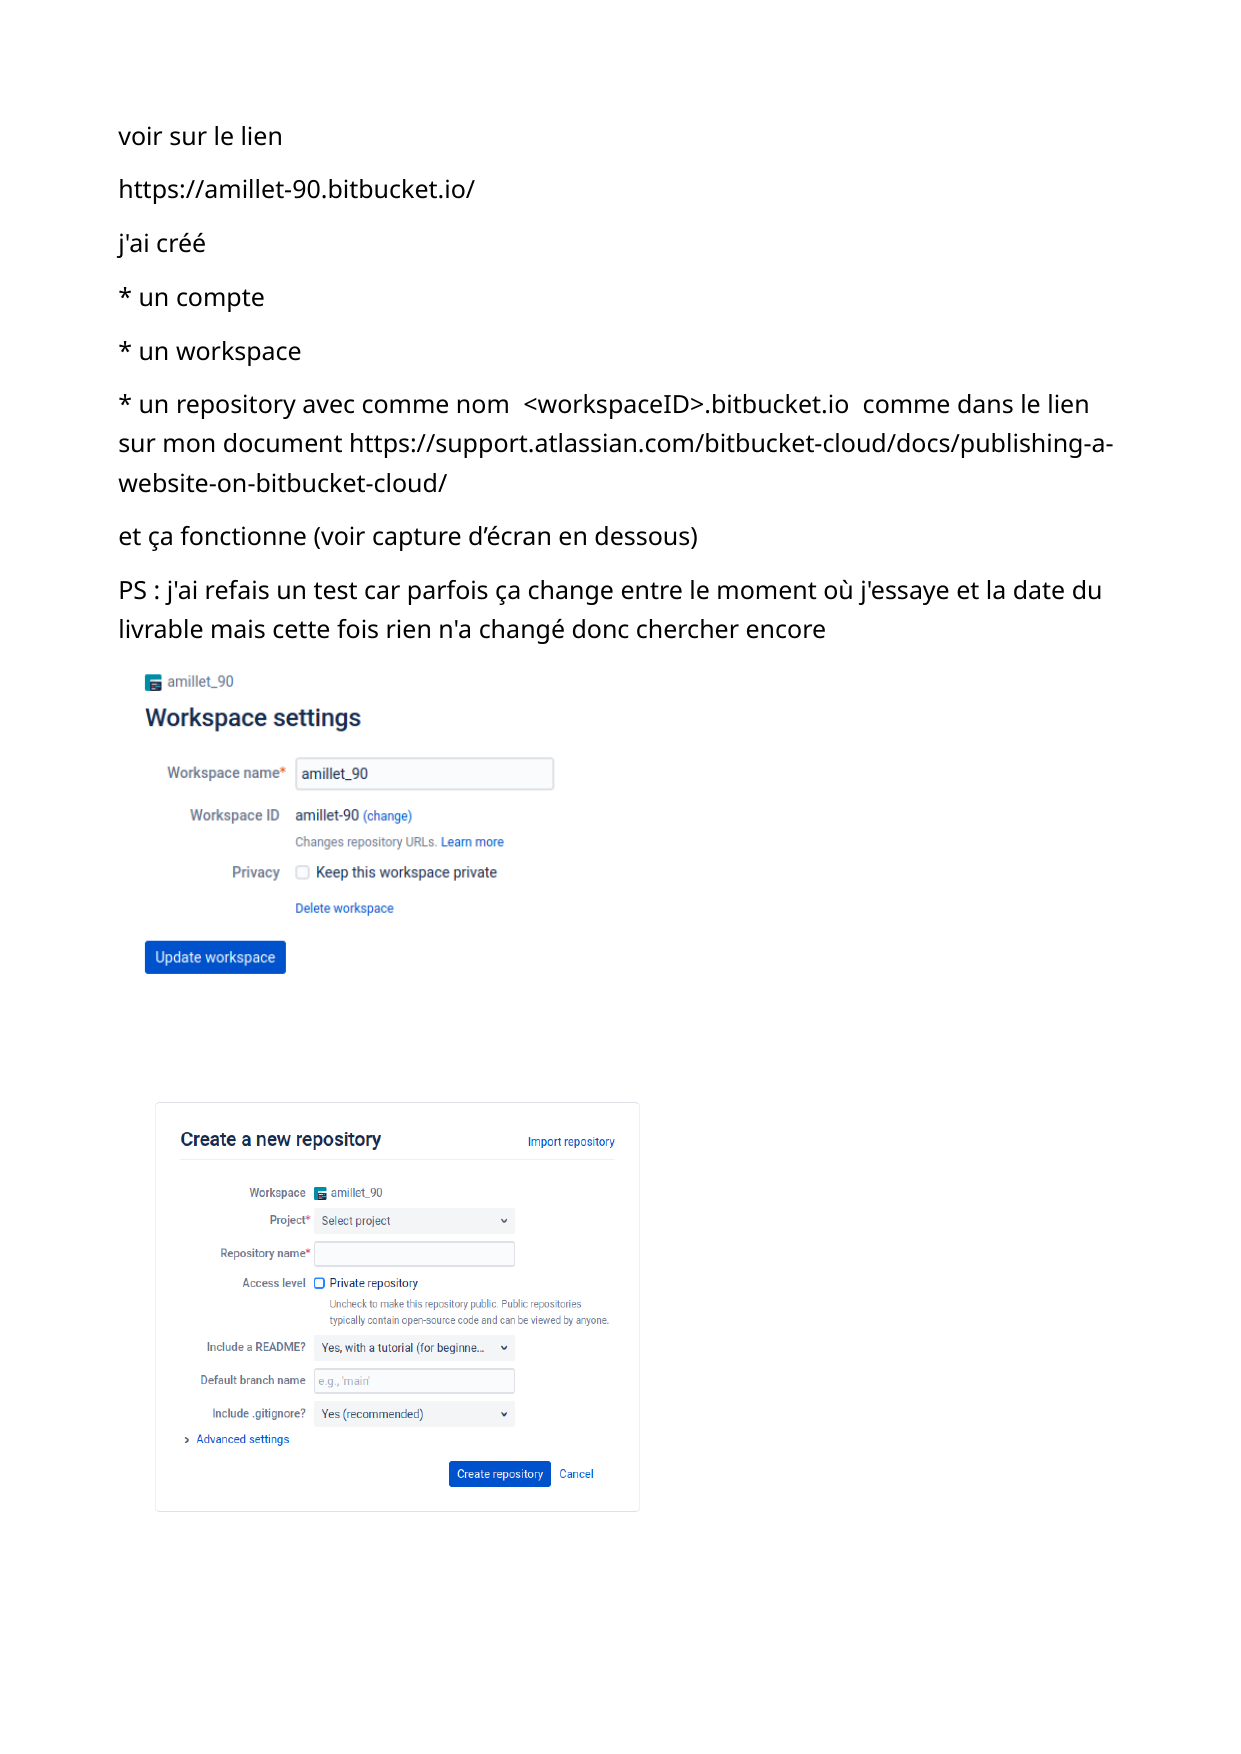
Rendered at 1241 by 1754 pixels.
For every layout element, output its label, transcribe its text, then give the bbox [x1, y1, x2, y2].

text https://amillet-90.bitbucket.io/ [118, 172, 1122, 206]
picture [118, 1079, 669, 1527]
text et ça fonctionne (voir capture d’écran en dessous) [118, 519, 1122, 553]
picture [118, 665, 627, 1060]
text voir sur le lien [118, 118, 1122, 152]
text j'ai créé [118, 226, 1122, 260]
text * un repository avec comme nom <workspaceID>.bitbucket.io comme dans le lien sur mon document https://support.atlassian.com/bitbucket-cloud/docs/publishing-a-website-on-bitbucket-cloud/ [118, 387, 1122, 499]
text * un workspace [118, 333, 1122, 367]
text * un compte [118, 279, 1122, 313]
text PS : j'ai refais un test car parfois ça change entre le moment où j'essaye et la date du livrable mais cette fois rien n'a changé donc chercher encore [118, 573, 1122, 646]
